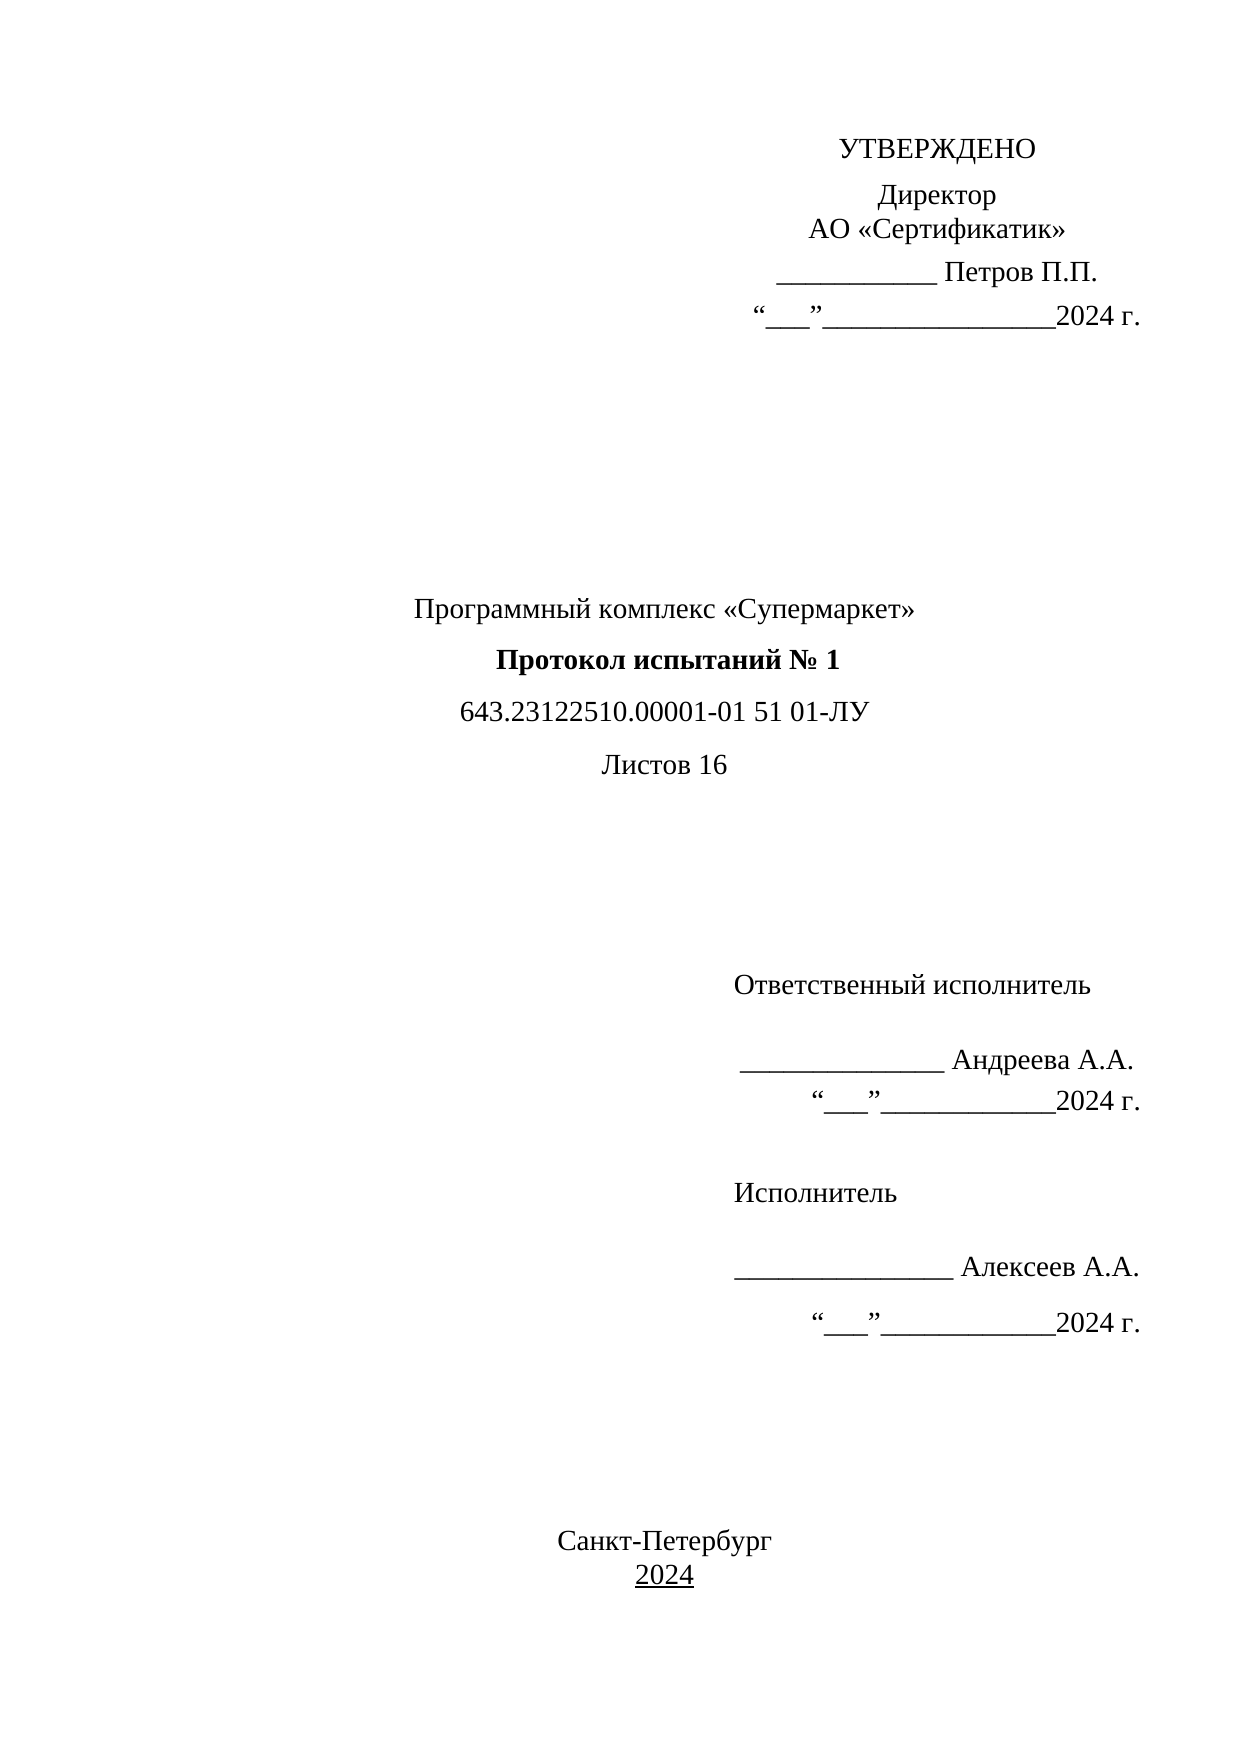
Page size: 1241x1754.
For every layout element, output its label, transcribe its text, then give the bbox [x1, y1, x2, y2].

table_cell [532, 331, 722, 390]
table_cell [723, 331, 1152, 390]
table_header [532, 967, 722, 1001]
table_cell [532, 1289, 722, 1356]
table_cell [532, 1034, 722, 1083]
table_cell [177, 244, 532, 298]
table_cell ______________ Андреева А.А. [723, 1034, 1152, 1083]
table_header [532, 118, 722, 177]
text Листов 16 [177, 747, 1152, 780]
table_cell [177, 1243, 532, 1289]
table_header [177, 967, 532, 1001]
table_cell [177, 1083, 532, 1116]
table_cell “___”____________2024 г. [723, 1083, 1152, 1116]
table_cell [532, 1243, 722, 1289]
table_cell [532, 1209, 722, 1243]
table_cell “___”____________2024 г. [723, 1289, 1152, 1356]
table_cell [177, 1116, 532, 1176]
table_cell [532, 1001, 722, 1034]
table_cell [177, 1209, 532, 1243]
table_cell _______________ Алексеев А.А. [723, 1243, 1152, 1289]
text Программный комплекс «Супермаркет» [177, 592, 1152, 625]
text Протокол испытаний № 1 [177, 642, 1152, 675]
table_cell “___”________________2024 г. [723, 298, 1152, 331]
table_cell [177, 1034, 532, 1083]
table_cell [532, 298, 722, 331]
table_header УТВЕРЖДЕНО [723, 118, 1152, 177]
table_cell [177, 1176, 532, 1209]
text 2024 [177, 1557, 1152, 1591]
table_cell [532, 1083, 722, 1116]
table_cell [177, 177, 532, 244]
table_cell [532, 1116, 722, 1176]
table_cell [532, 1176, 722, 1209]
table_header Ответственный исполнитель [723, 967, 1152, 1001]
table_cell [532, 244, 722, 298]
text Санкт-Петербург [177, 1523, 1152, 1557]
table_cell [177, 298, 532, 331]
table_cell ___________ Петров П.П. [723, 244, 1152, 298]
table_cell [723, 1116, 1152, 1176]
table_cell [177, 1001, 532, 1034]
table_cell [723, 1209, 1152, 1243]
table_cell Директор АО «Сертификатик» [723, 177, 1152, 244]
table_cell [723, 1001, 1152, 1034]
table_header [177, 118, 532, 177]
table_cell [177, 1289, 532, 1356]
text 643.23122510.00001-01 51 01-ЛУ [177, 694, 1152, 728]
table_cell [177, 331, 532, 390]
table_cell [532, 177, 722, 244]
table_cell Исполнитель [723, 1176, 1152, 1209]
